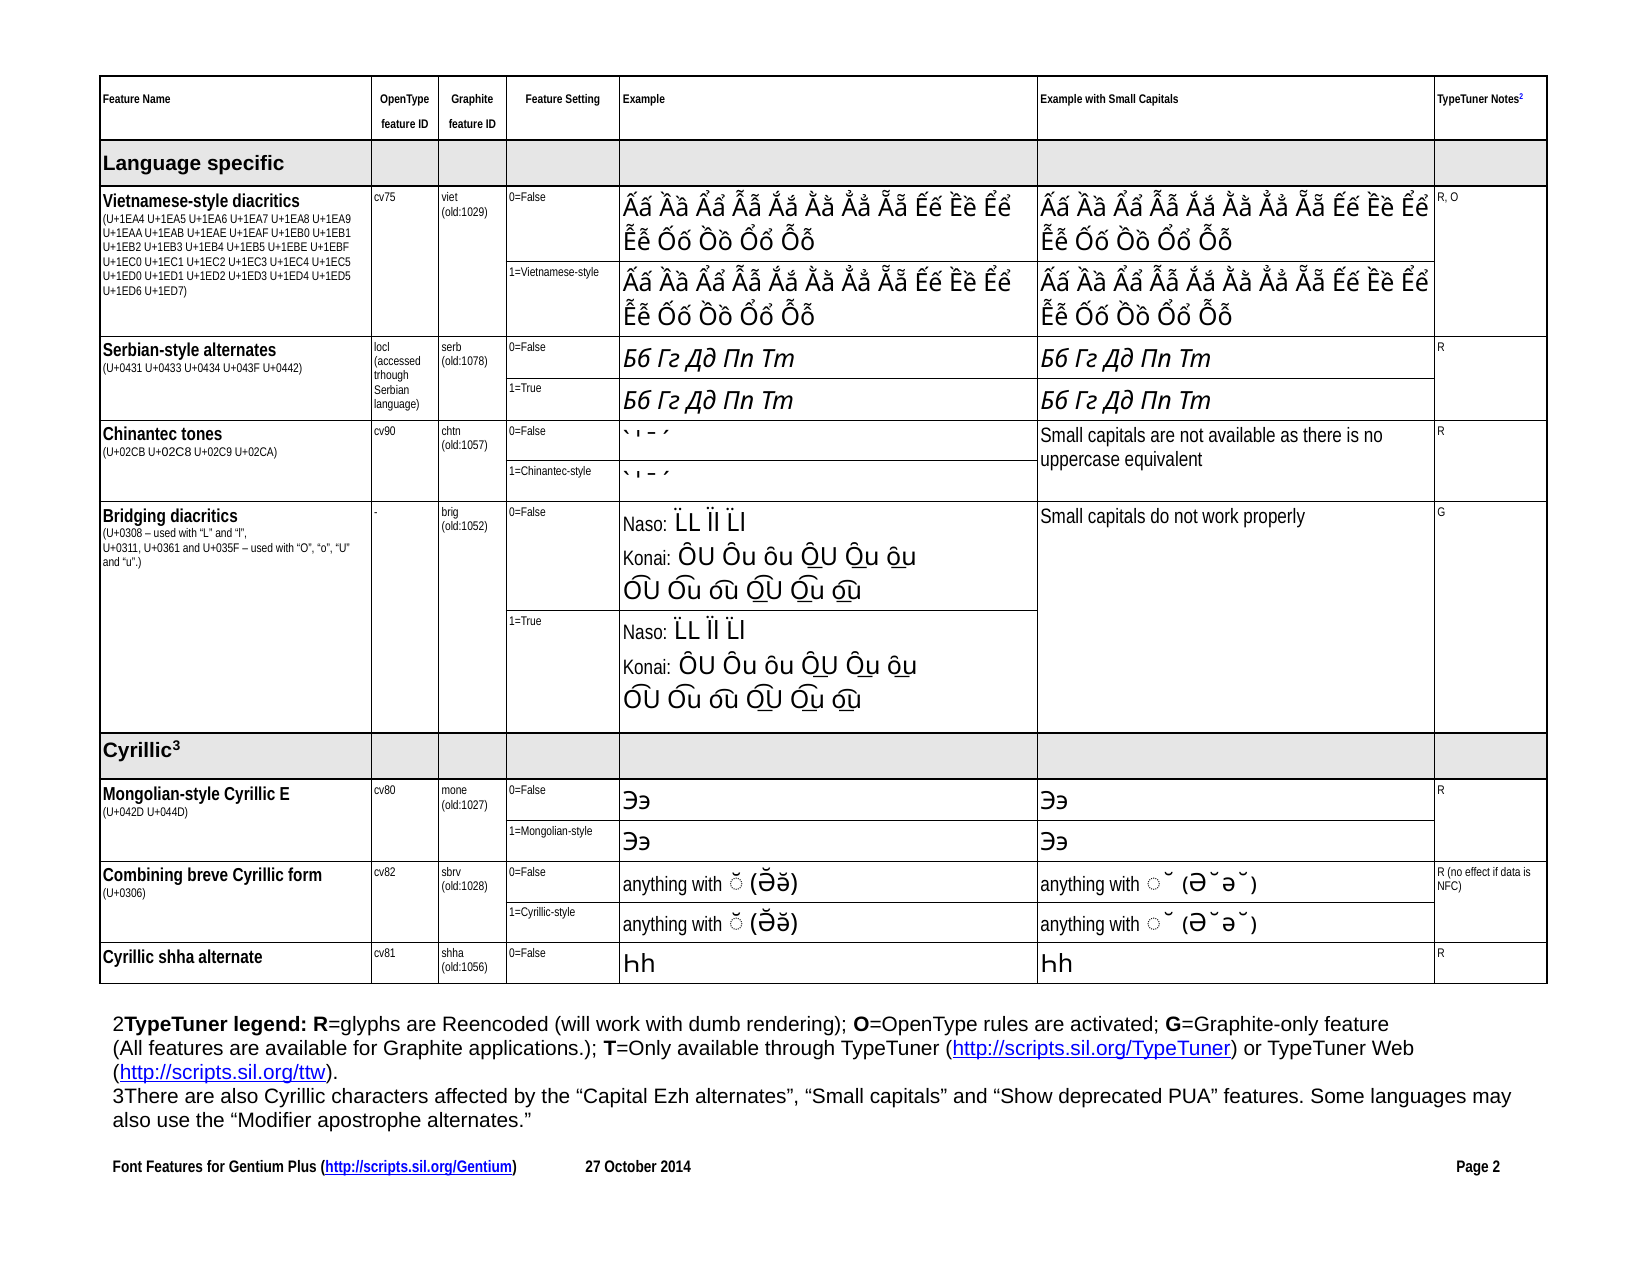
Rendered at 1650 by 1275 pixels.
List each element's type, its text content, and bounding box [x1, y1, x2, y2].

table_header Example with Small Capitals [1038, 77, 1434, 139]
table_cell [1038, 734, 1434, 778]
table_cell [1038, 141, 1434, 185]
table_cell anything with ◌̆ (Ә̆ә̆) [1038, 862, 1434, 901]
table_cell sbrv (old:1028) [439, 862, 506, 942]
table_cell 1=Chinantec-style [507, 461, 619, 501]
table_cell R [1435, 337, 1546, 420]
table_cell Ấấ Ầầ Ẩẩ Ẫẫ Ắắ Ằằ Ẳẳ Ẵẵ Ếế Ềề Ểể Ễễ Ốố Ồồ Ổổ Ỗỗ [620, 262, 1037, 336]
table_cell 1=True [507, 379, 619, 420]
table_header Feature Setting [507, 77, 619, 139]
table_cell R, O [1435, 187, 1546, 336]
table_cell Small capitals do not work properly [1038, 502, 1434, 732]
table_cell Бб Гг Дд Пп Тт [620, 337, 1037, 378]
table_cell Serbian-style alternates (U+0431 U+0433 U+0434 U+043F U+0442) [101, 337, 371, 420]
table_cell 0=False [507, 502, 619, 610]
table_header TypeTuner Notes [1435, 77, 1546, 139]
table_cell Ээ [1038, 780, 1434, 820]
table_cell Ээ [620, 780, 1037, 820]
table_cell Бб Гг Дд Пп Тт [1038, 379, 1434, 420]
table_cell 0=False [507, 187, 619, 261]
table_header Example [620, 77, 1037, 139]
table_cell R [1435, 780, 1546, 861]
table_cell locl (accessed trhough Serbian language) [372, 337, 438, 420]
table_cell [372, 734, 438, 778]
table_cell [1435, 141, 1546, 185]
table_header OpenType feature ID [372, 77, 438, 139]
table_cell Ээ [620, 821, 1037, 861]
table_cell cv80 [372, 780, 438, 861]
table_cell 0=False [507, 780, 619, 820]
table_cell anything with ◌̆ (Ә̆ә̆) [1038, 903, 1434, 942]
table_cell 1=Vietnamese-style [507, 262, 619, 336]
table_cell Small capitals are not available as there is no uppercase equivalent [1038, 421, 1434, 501]
table_cell Ấấ Ầầ Ẩẩ Ẫẫ Ắắ Ằằ Ẳẳ Ẵẵ Ếế Ềề Ểể Ễễ Ốố Ồồ Ổổ Ỗỗ [1038, 262, 1434, 336]
table_cell ˋ ˈ ˉ ˊ [620, 421, 1037, 460]
table_cell 1=Mongolian-style [507, 821, 619, 861]
table_cell cv81 [372, 943, 438, 983]
table_cell Һһ [620, 943, 1037, 983]
table_cell 0=False [507, 421, 619, 460]
table_cell Ấấ Ầầ Ẩẩ Ẫẫ Ắắ Ằằ Ẳẳ Ẵẵ Ếế Ềề Ểể Ễễ Ốố Ồồ Ổổ Ỗỗ [1038, 187, 1434, 261]
table_cell Һһ [1038, 943, 1434, 983]
table_cell 1=Cyrillic-style [507, 903, 619, 942]
table_cell Cyrillic [101, 734, 371, 778]
table_cell Vietnamese-style diacritics (U+1EA4 U+1EA5 U+1EA6 U+1EA7 U+1EA8 U+1EA9 U+1EAA U+1EAB U+1EAE U+1EAF U+1EB0 U+1EB1 U+1EB2 U+1EB3 U+1EB4 U+1EB5 U+1EBE U+1EBF U+1EC0 U+1EC1 U+1EC2 U+1EC3 U+1EC4 U+1EC5 U+1ED0 U+1ED1 U+1ED2 U+1ED3 U+1ED4 U+1ED5 U+1ED6 U+1ED7) [101, 187, 371, 336]
table_cell 0=False [507, 337, 619, 378]
table_cell G [1435, 502, 1546, 732]
table_cell anything with ◌̆ (Ә̆ә̆) [620, 903, 1037, 942]
table_cell Chinantec tones (U+02CB U+02C8 U+02C9 U+02CA) [101, 421, 371, 501]
table_cell viet (old:1029) [439, 187, 506, 336]
table_cell [1435, 734, 1546, 778]
table_cell anything with ◌̆ (Ә̆ә̆) [620, 862, 1037, 901]
table_cell serb (old:1078) [439, 337, 506, 420]
table_cell Combining breve Cyrillic form (U+0306) [101, 862, 371, 942]
table_cell Ээ [1038, 821, 1434, 861]
table_cell shha (old:1056) [439, 943, 506, 983]
table_cell brig (old:1052) [439, 502, 506, 732]
table_cell cv82 [372, 862, 438, 942]
table_cell [439, 734, 506, 778]
table_cell [620, 141, 1037, 185]
table_cell 1=True [507, 611, 619, 732]
table_cell [439, 141, 506, 185]
table_cell 0=False [507, 943, 619, 983]
table_cell [620, 734, 1037, 778]
table_cell R (no effect if data is NFC) [1435, 862, 1546, 942]
table_cell R [1435, 421, 1546, 501]
table_cell Бб Гг Дд Пп Тт [620, 379, 1037, 420]
table_cell [507, 141, 619, 185]
table_cell [507, 734, 619, 778]
table_cell ˋ ˈ ˉ ˊ [620, 461, 1037, 501]
table_cell Naso: L̈L l̈l L̈l Konai: ȎU Ȏu ȏu Ȏ͟U Ȏ͟u ȏ͟u O͡U O͡u o͡u O͟͡U O͟͡u o͟͡u [620, 502, 1037, 610]
table_cell R [1435, 943, 1546, 983]
table_cell chtn (old:1057) [439, 421, 506, 501]
table_cell Language specific [101, 141, 371, 185]
table_cell Ấấ Ầầ Ẩẩ Ẫẫ Ắắ Ằằ Ẳẳ Ẵẵ Ếế Ềề Ểể Ễễ Ốố Ồồ Ổổ Ỗỗ [620, 187, 1037, 261]
table_cell [372, 141, 438, 185]
table_cell Бб Гг Дд Пп Тт [1038, 337, 1434, 378]
table_cell 0=False [507, 862, 619, 901]
table_header Feature Name [101, 77, 371, 139]
table_header Graphite feature ID [439, 77, 506, 139]
table_cell - [372, 502, 438, 732]
table_cell cv90 [372, 421, 438, 501]
table_cell cv75 [372, 187, 438, 336]
table_cell Cyrillic shha alternate [101, 943, 371, 983]
table_cell Mongolian-style Cyrillic E (U+042D U+044D) [101, 780, 371, 861]
table_cell mone (old:1027) [439, 780, 506, 861]
table_cell Naso: L̈L l̈l L̈l Konai: ȎU Ȏu ȏu Ȏ͟U Ȏ͟u ȏ͟u O͡U O͡u o͡u O͟͡U O͟͡u o͟͡u [620, 611, 1037, 732]
table_cell Bridging diacritics (U+0308 – used with “L” and “l”, U+0311, U+0361 and U+035F – used with “O”, “o”, “U” and “u”.) [101, 502, 371, 732]
